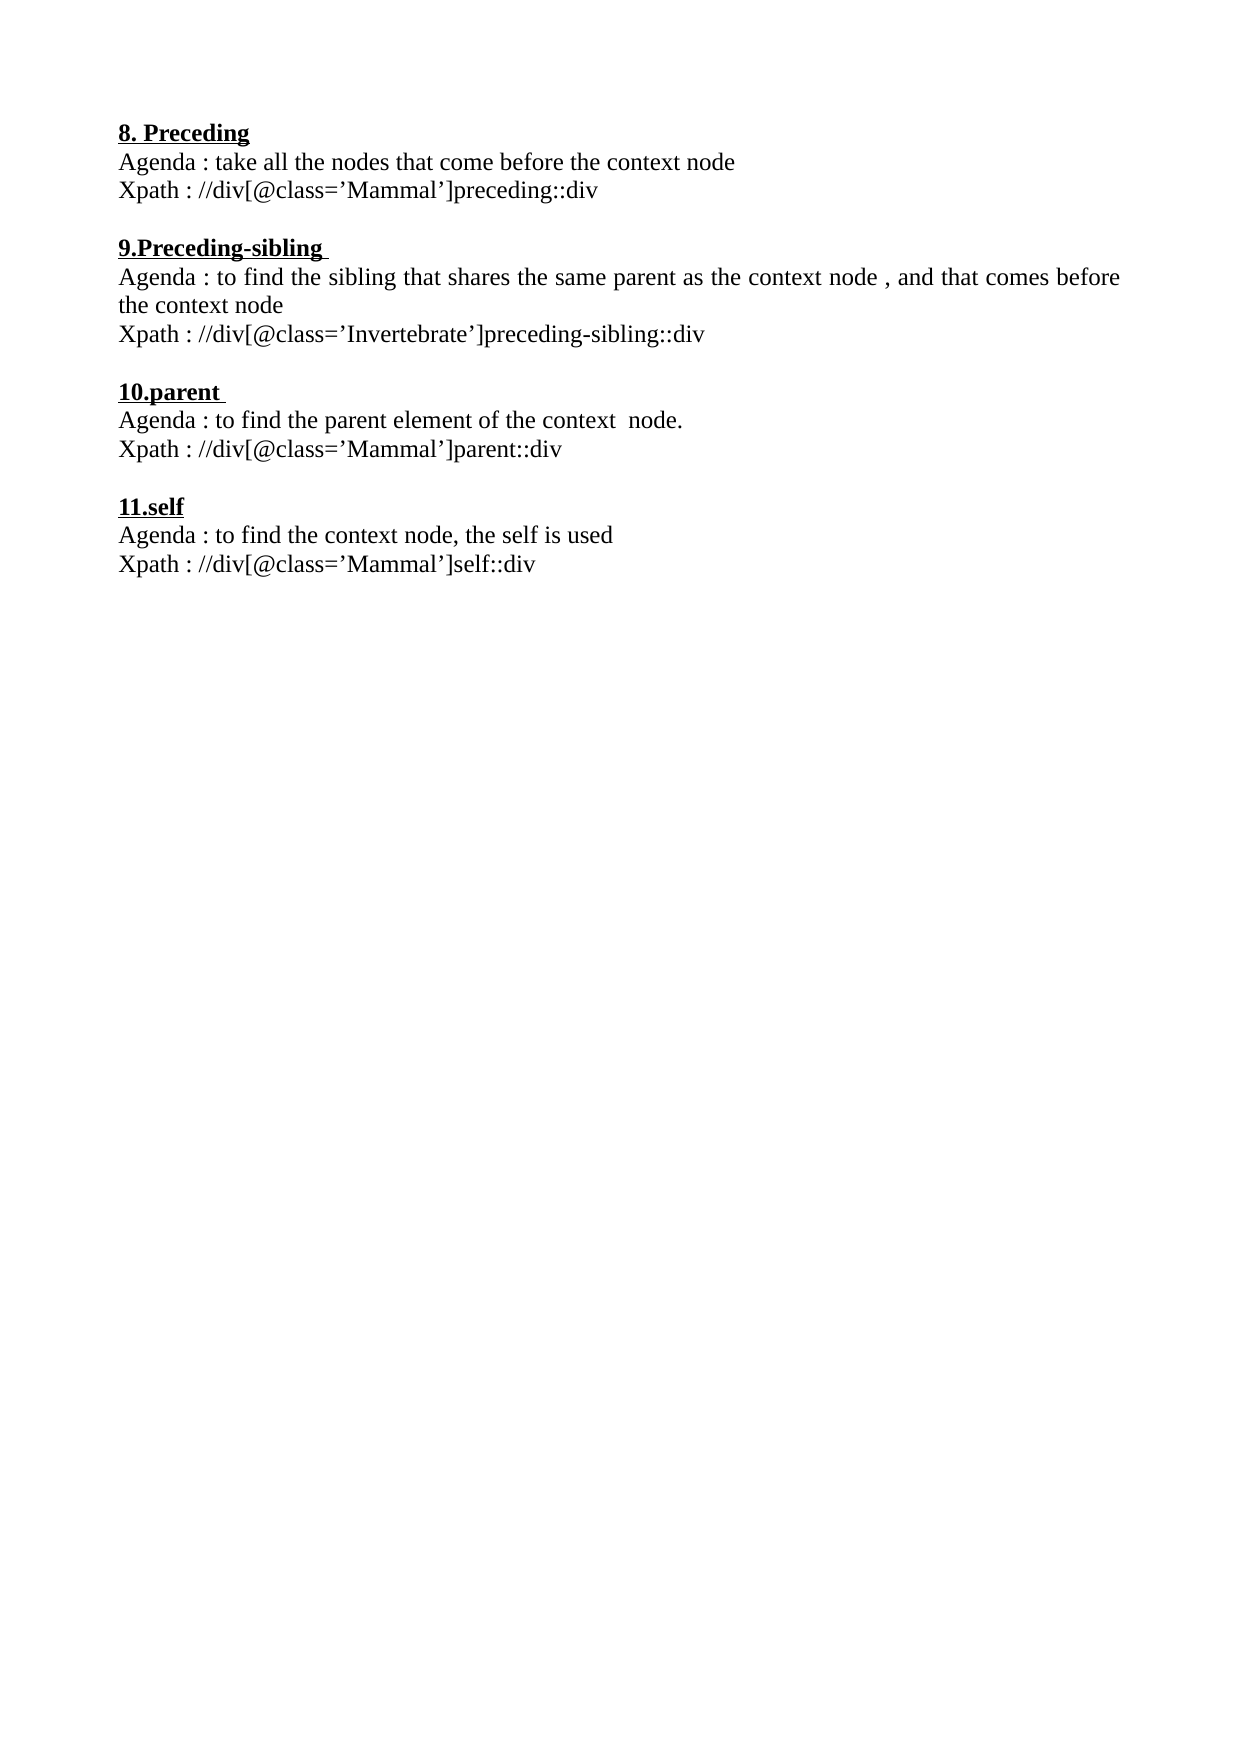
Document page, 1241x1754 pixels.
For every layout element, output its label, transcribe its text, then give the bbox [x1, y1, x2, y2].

text Xpath : //div[@class=’Invertebrate’]preceding-sibling::div [118, 319, 1122, 348]
text 8. Preceding [118, 118, 1122, 147]
text Agenda : take all the nodes that come before the context node [118, 147, 1122, 176]
text 11.self [118, 492, 1122, 521]
text Xpath : //div[@class=’Mammal’]self::div [118, 549, 1122, 578]
text 10.parent [118, 377, 1122, 406]
text 9.Preceding-sibling [118, 233, 1122, 262]
text Xpath : //div[@class=’Mammal’]preceding::div [118, 176, 1122, 204]
text Xpath : //div[@class=’Mammal’]parent::div [118, 434, 1122, 463]
text Agenda : to find the context node, the self is used [118, 521, 1122, 549]
text Agenda : to find the parent element of the context node. [118, 406, 1122, 434]
text Agenda : to find the sibling that shares the same parent as the context node , and that comes before the context node [118, 262, 1122, 319]
